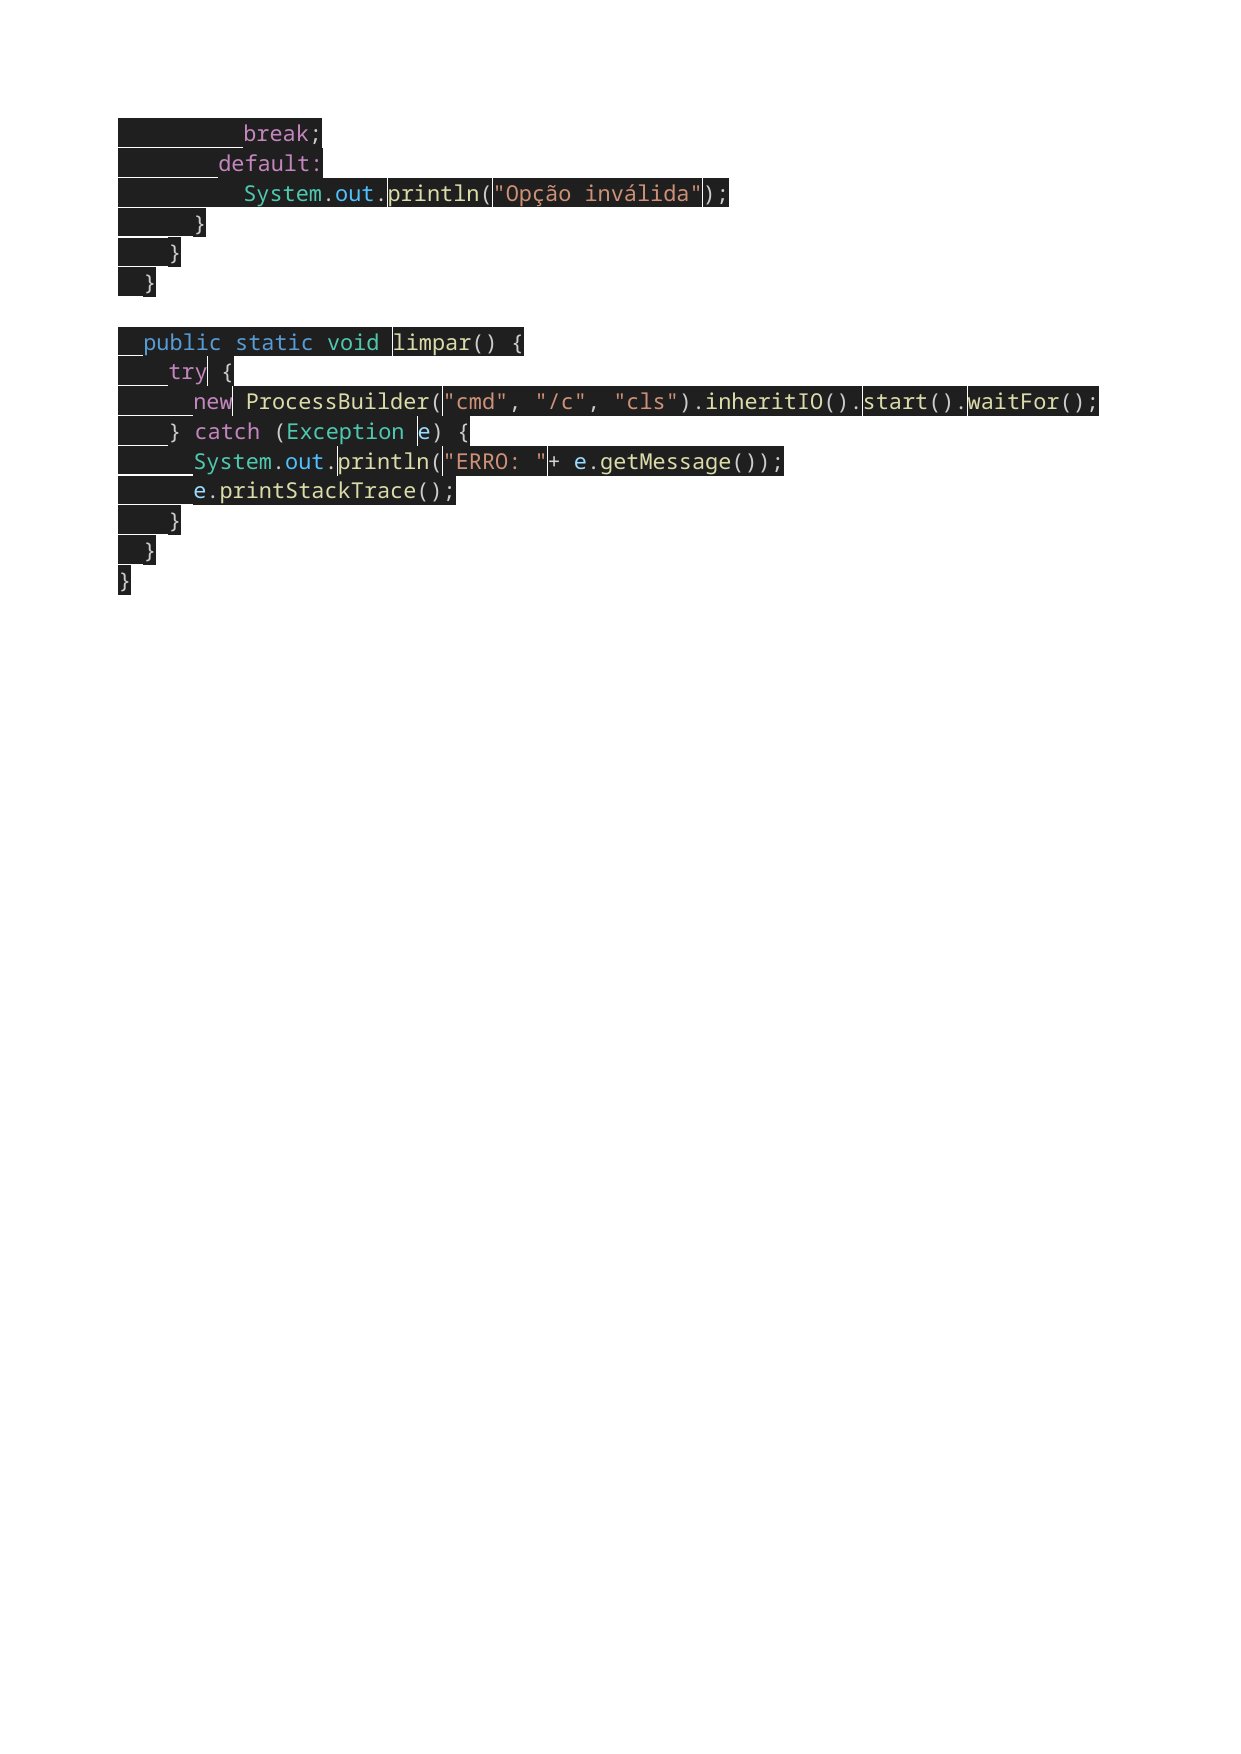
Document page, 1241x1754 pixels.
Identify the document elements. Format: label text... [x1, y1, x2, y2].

text try { [118, 356, 1122, 386]
text } [118, 565, 1122, 595]
text System.out.println("ERRO: "+ e.getMessage()); [118, 446, 1122, 476]
text System.out.println("Opção inválida"); [118, 178, 1122, 207]
text break; [118, 118, 1122, 148]
text e.printStackTrace(); [118, 476, 1122, 505]
text } catch (Exception e) { [118, 416, 1122, 446]
text } [118, 207, 1122, 237]
text default: [118, 148, 1122, 178]
text } [118, 505, 1122, 535]
text new ProcessBuilder("cmd", "/c", "cls").inheritIO().start().waitFor(); [118, 386, 1122, 416]
text } [118, 237, 1122, 267]
text } [118, 535, 1122, 565]
text public static void limpar() { [118, 327, 1122, 356]
text } [118, 267, 1122, 297]
